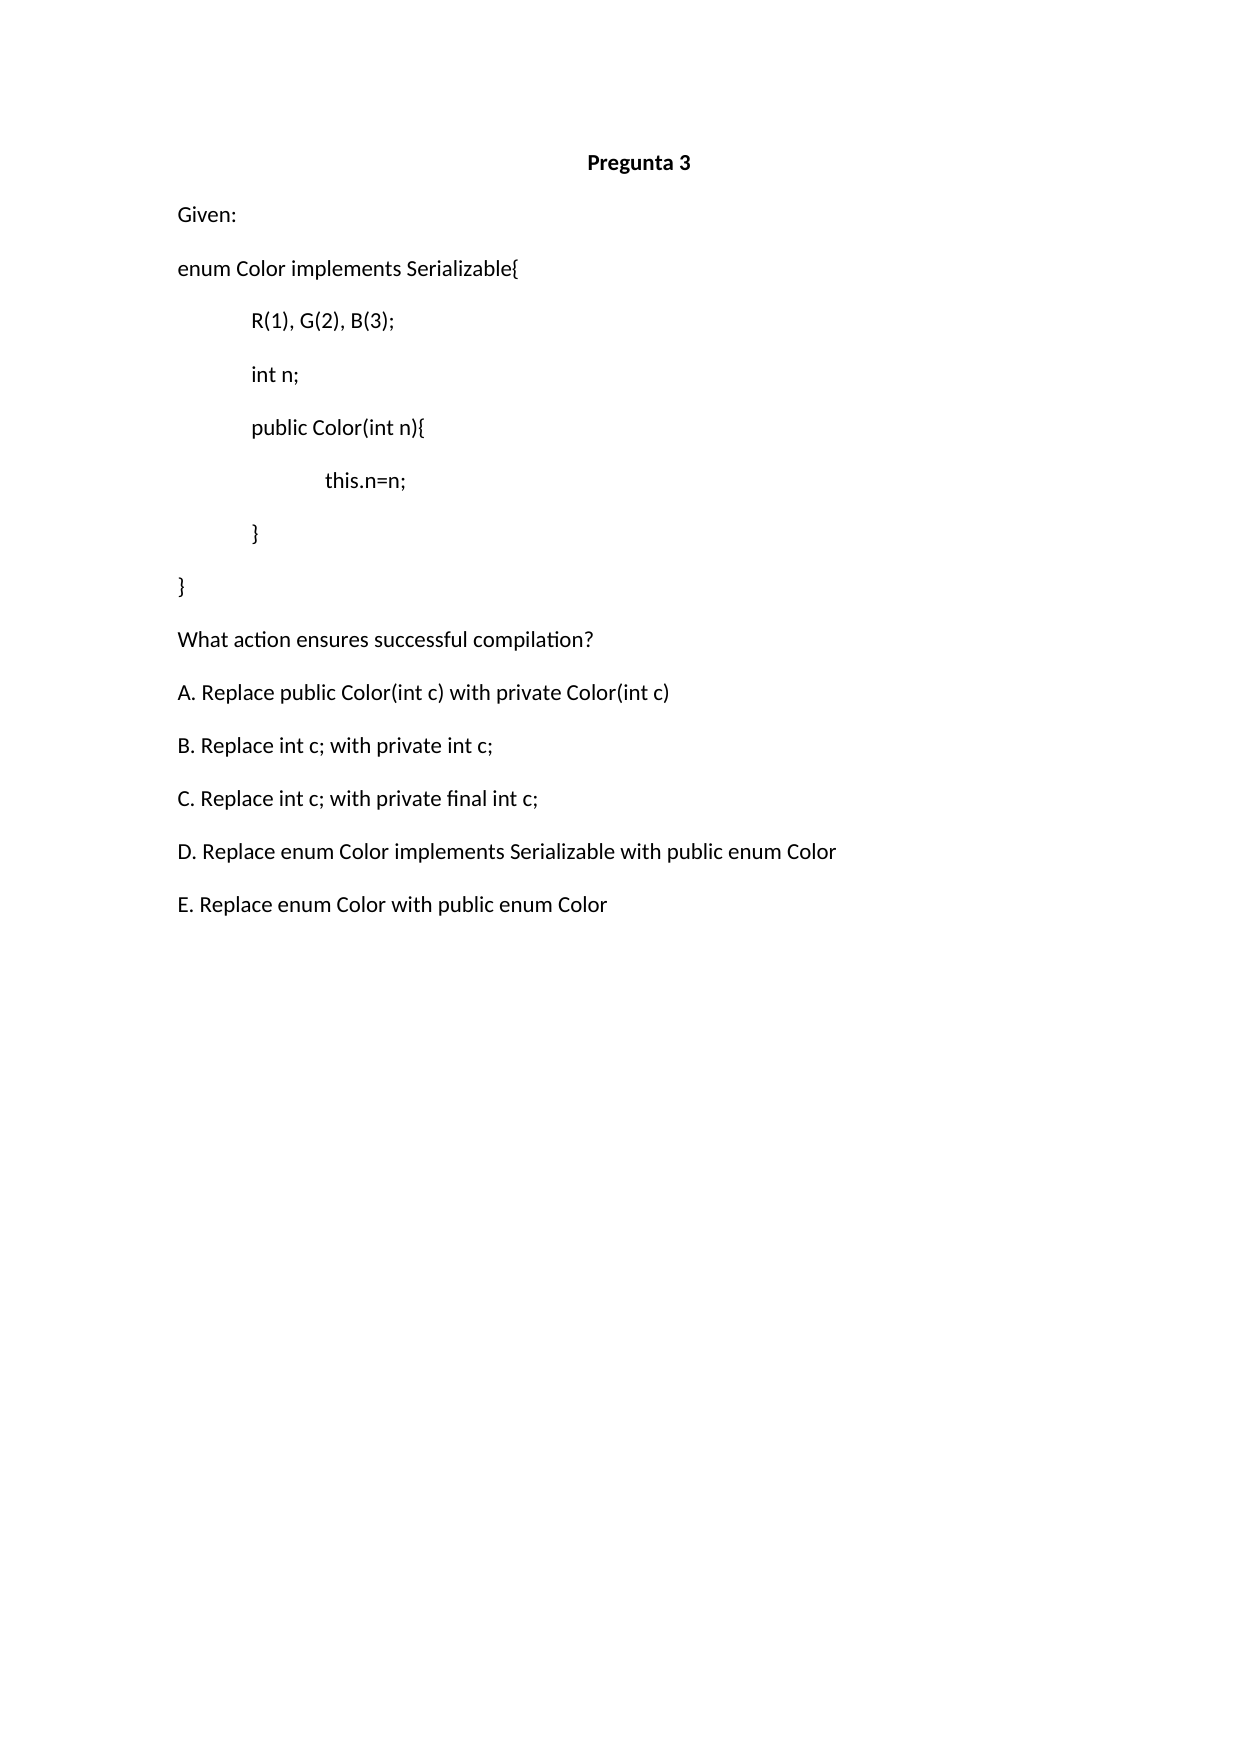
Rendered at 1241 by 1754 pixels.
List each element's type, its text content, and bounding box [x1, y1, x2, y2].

text } [177, 572, 1063, 600]
text B. Replace int c; with private int c; [177, 731, 1063, 759]
text public Color(int n){ [177, 413, 1063, 441]
text enum Color implements Serializable{ [177, 254, 1063, 282]
text R(1), G(2), B(3); [177, 307, 1063, 335]
text int n; [177, 360, 1063, 388]
text C. Replace int c; with private final int c; [177, 784, 1063, 812]
text E. Replace enum Color with public enum Color [177, 890, 1063, 918]
text Pregunta 3 [177, 148, 1063, 176]
text What action ensures successful compilation? [177, 625, 1063, 653]
text Given: [177, 201, 1063, 229]
text } [177, 519, 1063, 547]
text this.n=n; [177, 466, 1063, 494]
text D. Replace enum Color implements Serializable with public enum Color [177, 837, 1063, 865]
text A. Replace public Color(int c) with private Color(int c) [177, 678, 1063, 706]
